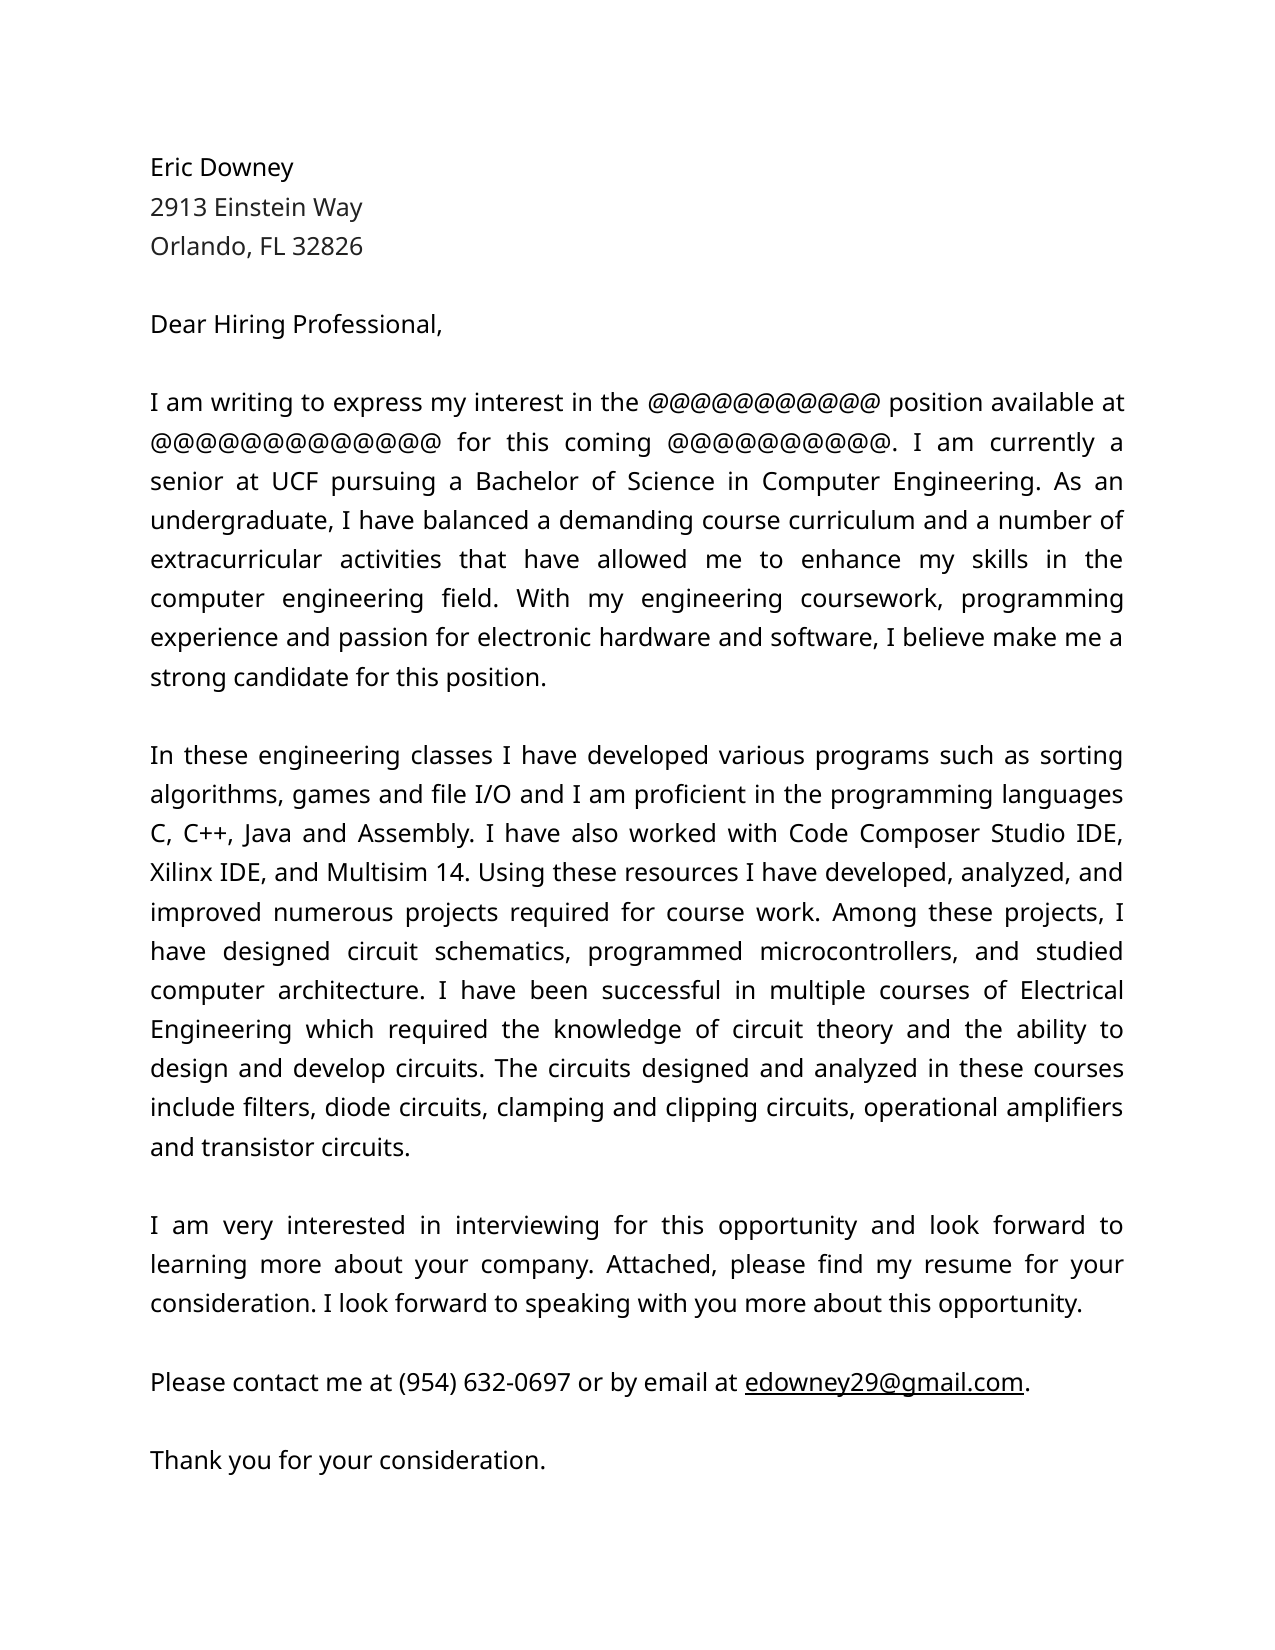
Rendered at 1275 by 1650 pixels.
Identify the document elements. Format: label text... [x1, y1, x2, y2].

text I am writing to express my interest in the @@@@@@@@@@@ position available at @@@@@@@@@@@@@ for this coming @@@@@@@@@@. I am currently a senior at UCF pursuing a Bachelor of Science in Computer Engineering. As an undergraduate, I have balanced a demanding course curriculum and a number of extracurricular activities that have allowed me to enhance my skills in the computer engineering field. With my engineering coursework, programming experience and passion for electronic hardware and software, I believe make me a strong candidate for this position. [150, 385, 1125, 693]
text 2913 Einstein Way [150, 189, 1125, 223]
text I am very interested in interviewing for this opportunity and look forward to learning more about your company. Attached, please find my resume for your consideration. I look forward to speaking with you more about this opportunity. [150, 1207, 1125, 1320]
text Orlando, FL 32826 [150, 228, 1125, 262]
text Please contact me at (954) 632-0697 or by email at edowney29@gmail.com. [150, 1364, 1125, 1398]
text Eric Downey [150, 150, 1125, 184]
text In these engineering classes I have developed various programs such as sorting algorithms, games and file I/O and I am proficient in the programming languages C, C++, Java and Assembly. I have also worked with Code Composer Studio IDE, Xilinx IDE, and Multisim 14. Using these resources I have developed, analyzed, and improved numerous projects required for course work. Among these projects, I have designed circuit schematics, programmed microcontrollers, and studied computer architecture. I have been successful in multiple courses of Electrical Engineering which required the knowledge of circuit theory and the ability to design and develop circuits. The circuits designed and analyzed in these courses include filters, diode circuits, clamping and clipping circuits, operational amplifiers and transistor circuits. [150, 737, 1125, 1163]
text Thank you for your consideration. [150, 1442, 1125, 1477]
text Dear Hiring Professional, [150, 307, 1125, 341]
